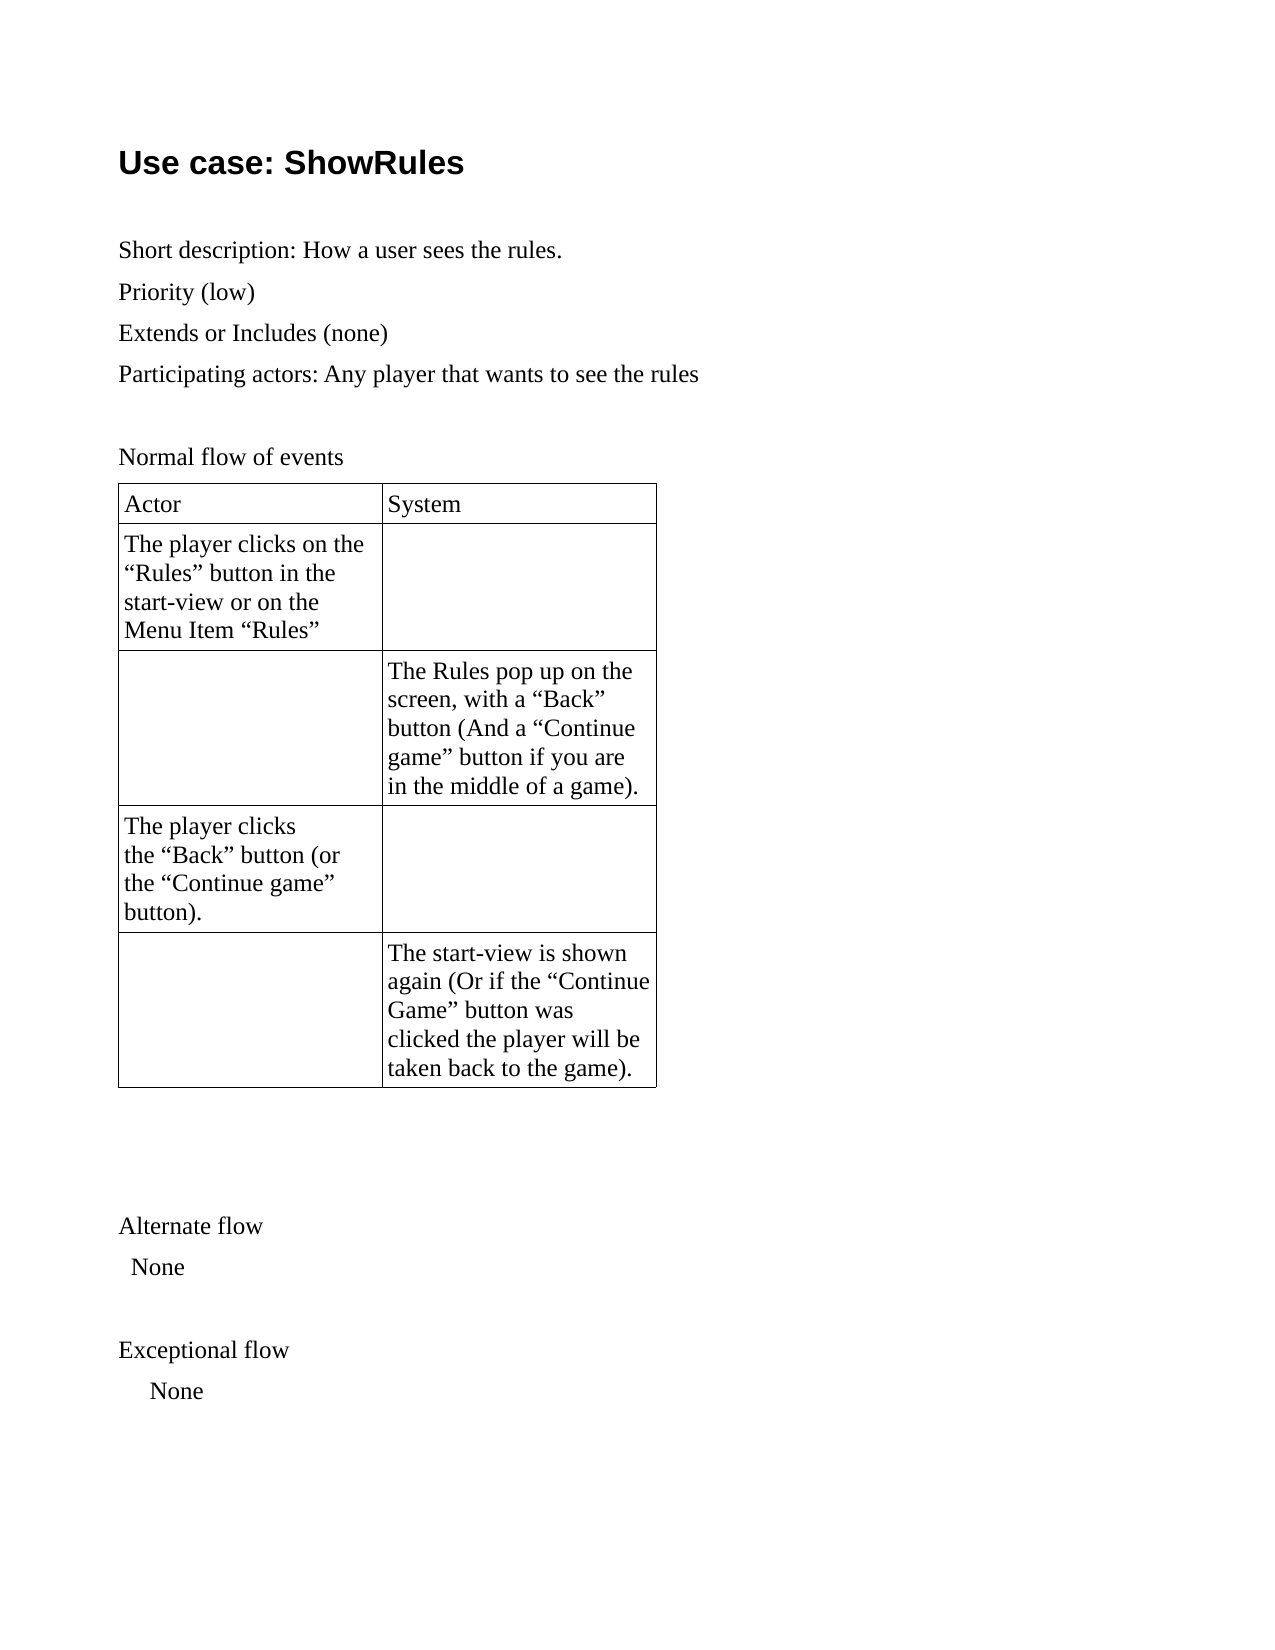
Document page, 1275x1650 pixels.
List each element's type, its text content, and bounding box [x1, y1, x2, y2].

text Extends or Includes (none) [118, 318, 1157, 347]
table_cell The start-view is shown again (Or if the “Continue Game” button was clicked the player will be taken back to the game). [383, 933, 656, 1087]
table_cell [383, 806, 656, 932]
table_cell [119, 651, 382, 805]
text None [118, 1376, 1157, 1405]
text Short description: How a user sees the rules. [118, 236, 1157, 264]
table_cell The player clicks on the “Rules” button in the start-view or on the Menu Item “Rules” [119, 524, 382, 650]
text Exceptional flow [118, 1335, 1157, 1363]
table_header Actor [119, 484, 382, 523]
table_cell The Rules pop up on the screen, with a “Back” button (And a “Continue game” button if you are in the middle of a game). [383, 651, 656, 805]
text Priority (low) [118, 277, 1157, 306]
text Normal flow of events [118, 442, 1157, 471]
text Participating actors: Any player that wants to see the rules [118, 359, 1157, 388]
text Alternate flow [118, 1211, 1157, 1240]
table_header System [383, 484, 656, 523]
table_cell [383, 524, 656, 650]
text None [118, 1252, 1157, 1281]
subtitle Use case: ShowRules [118, 143, 1157, 182]
table_cell The player clicks the “Back” button (or the “Continue game” button). [119, 806, 382, 932]
table_cell [119, 933, 382, 1087]
